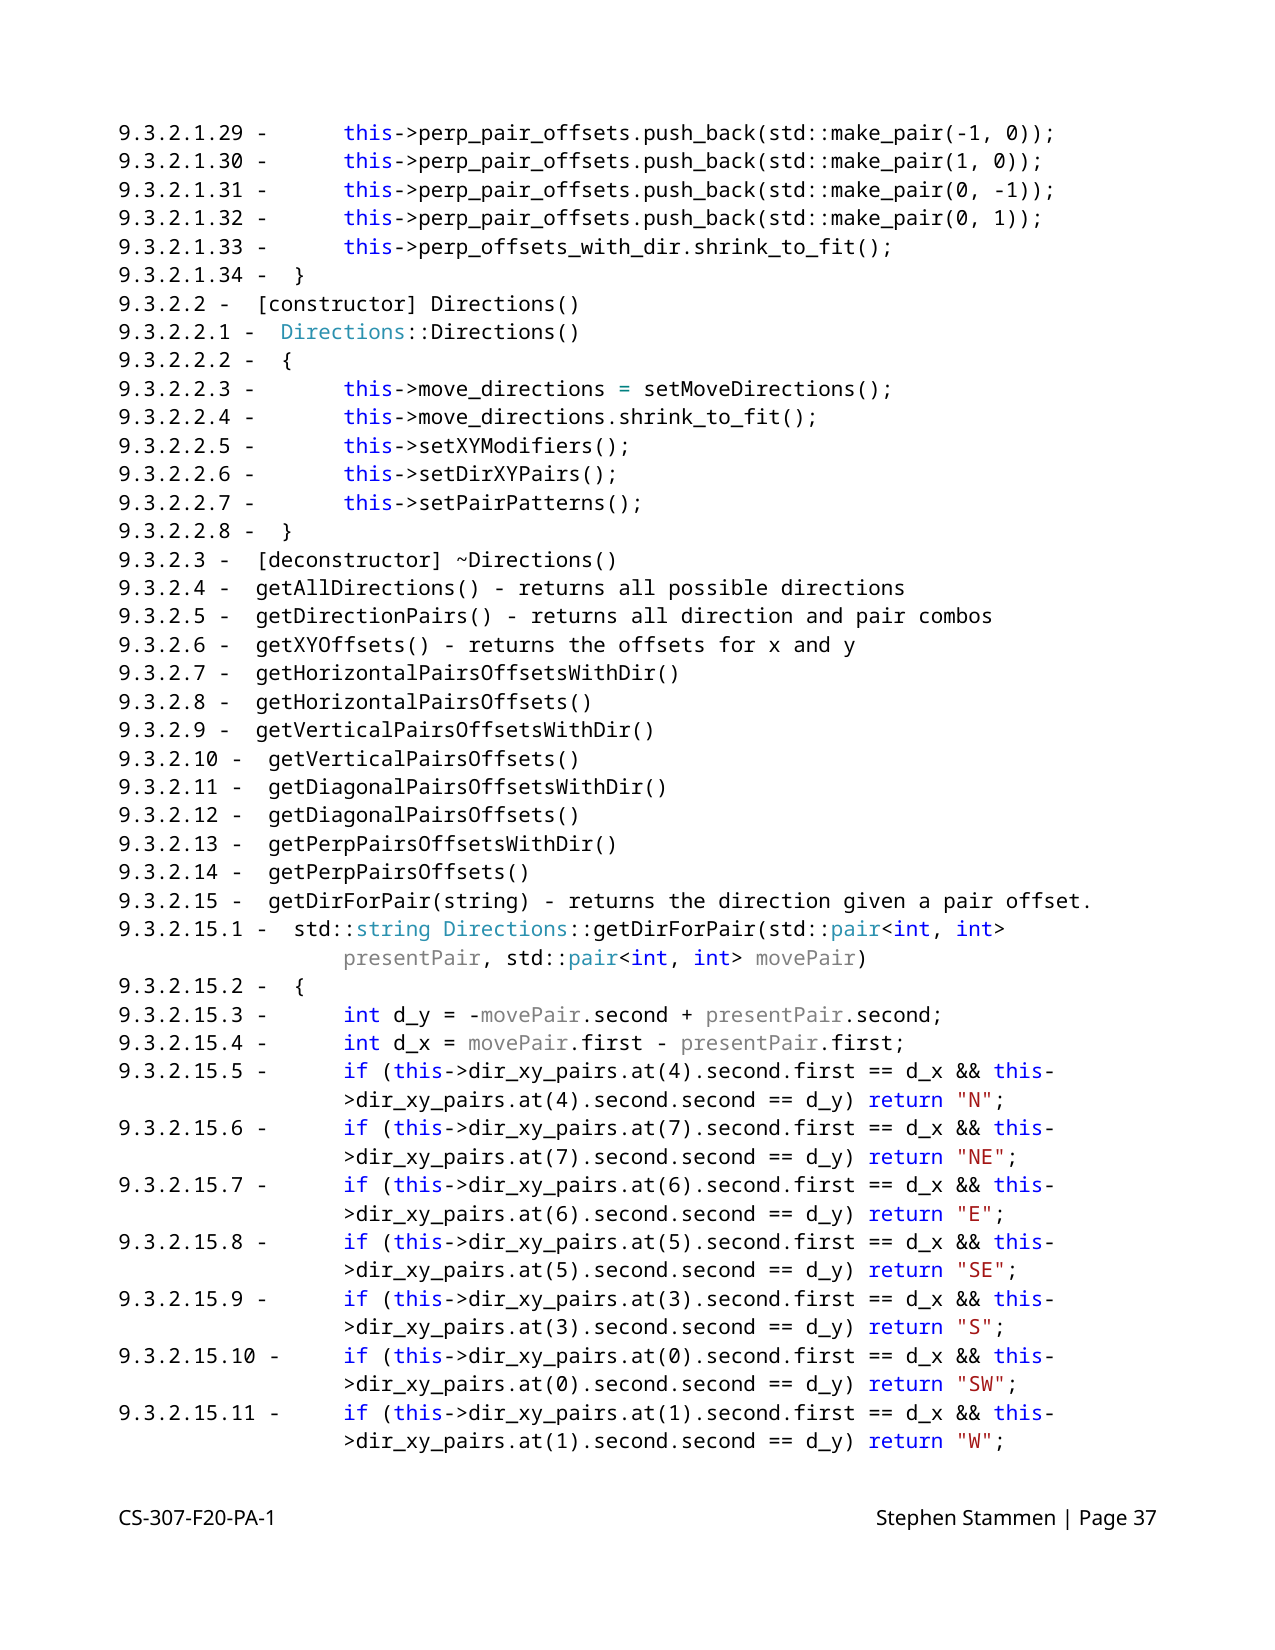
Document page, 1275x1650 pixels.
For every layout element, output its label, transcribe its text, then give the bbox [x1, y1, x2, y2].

list int d_y = -movePair.second + presentPair.second; [118, 1000, 1157, 1028]
list this->setPairPatterns(); [118, 488, 1157, 516]
list getDiagonalPairsOffsetsWithDir() [118, 772, 1157, 801]
list this->perp_offsets_with_dir.shrink_to_fit(); [118, 232, 1157, 260]
list getVerticalPairsOffsets() [118, 744, 1157, 772]
list int d_x = movePair.first - presentPair.first; [118, 1028, 1157, 1057]
list this->perp_pair_offsets.push_back(std::make_pair(1, 0)); [118, 147, 1157, 175]
list getDirForPair(string) - returns the direction given a pair offset. [118, 886, 1157, 914]
list this->perp_pair_offsets.push_back(std::make_pair(0, 1)); [118, 203, 1157, 232]
list if (this->dir_xy_pairs.at(5).second.first == d_x && this->dir_xy_pairs.at(5).second.second == d_y) return "SE"; [118, 1227, 1157, 1284]
list } [118, 516, 1157, 545]
list Directions::Directions() [118, 317, 1157, 346]
list { [118, 346, 1157, 374]
list this->perp_pair_offsets.push_back(std::make_pair(-1, 0)); [118, 118, 1157, 147]
list getAllDirections() - returns all possible directions [118, 573, 1157, 602]
list this->setDirXYPairs(); [118, 459, 1157, 488]
list getXYOffsets() - returns the offsets for x and y [118, 630, 1157, 658]
list [constructor] Directions() [118, 289, 1157, 317]
list getPerpPairsOffsets() [118, 857, 1157, 886]
list if (this->dir_xy_pairs.at(1).second.first == d_x && this->dir_xy_pairs.at(1).second.second == d_y) return "W"; [118, 1398, 1157, 1455]
list if (this->dir_xy_pairs.at(3).second.first == d_x && this->dir_xy_pairs.at(3).second.second == d_y) return "S"; [118, 1284, 1157, 1341]
list if (this->dir_xy_pairs.at(0).second.first == d_x && this->dir_xy_pairs.at(0).second.second == d_y) return "SW"; [118, 1341, 1157, 1398]
list getDirectionPairs() - returns all direction and pair combos [118, 602, 1157, 630]
list if (this->dir_xy_pairs.at(4).second.first == d_x && this->dir_xy_pairs.at(4).second.second == d_y) return "N"; [118, 1057, 1157, 1113]
list getDiagonalPairsOffsets() [118, 801, 1157, 829]
list [deconstructor] ~Directions() [118, 545, 1157, 573]
list this->move_directions = setMoveDirections(); [118, 374, 1157, 402]
list { [118, 971, 1157, 1000]
list this->move_directions.shrink_to_fit(); [118, 402, 1157, 431]
list if (this->dir_xy_pairs.at(6).second.first == d_x && this->dir_xy_pairs.at(6).second.second == d_y) return "E"; [118, 1170, 1157, 1227]
list this->setXYModifiers(); [118, 431, 1157, 459]
list this->perp_pair_offsets.push_back(std::make_pair(0, -1)); [118, 175, 1157, 203]
list getHorizontalPairsOffsets() [118, 687, 1157, 715]
list if (this->dir_xy_pairs.at(7).second.first == d_x && this->dir_xy_pairs.at(7).second.second == d_y) return "NE"; [118, 1113, 1157, 1170]
list std::string Directions::getDirForPair(std::pair<int, int> presentPair, std::pair<int, int> movePair) [118, 914, 1157, 971]
list getVerticalPairsOffsetsWithDir() [118, 715, 1157, 744]
list getHorizontalPairsOffsetsWithDir() [118, 658, 1157, 687]
list getPerpPairsOffsetsWithDir() [118, 829, 1157, 857]
list } [118, 260, 1157, 289]
